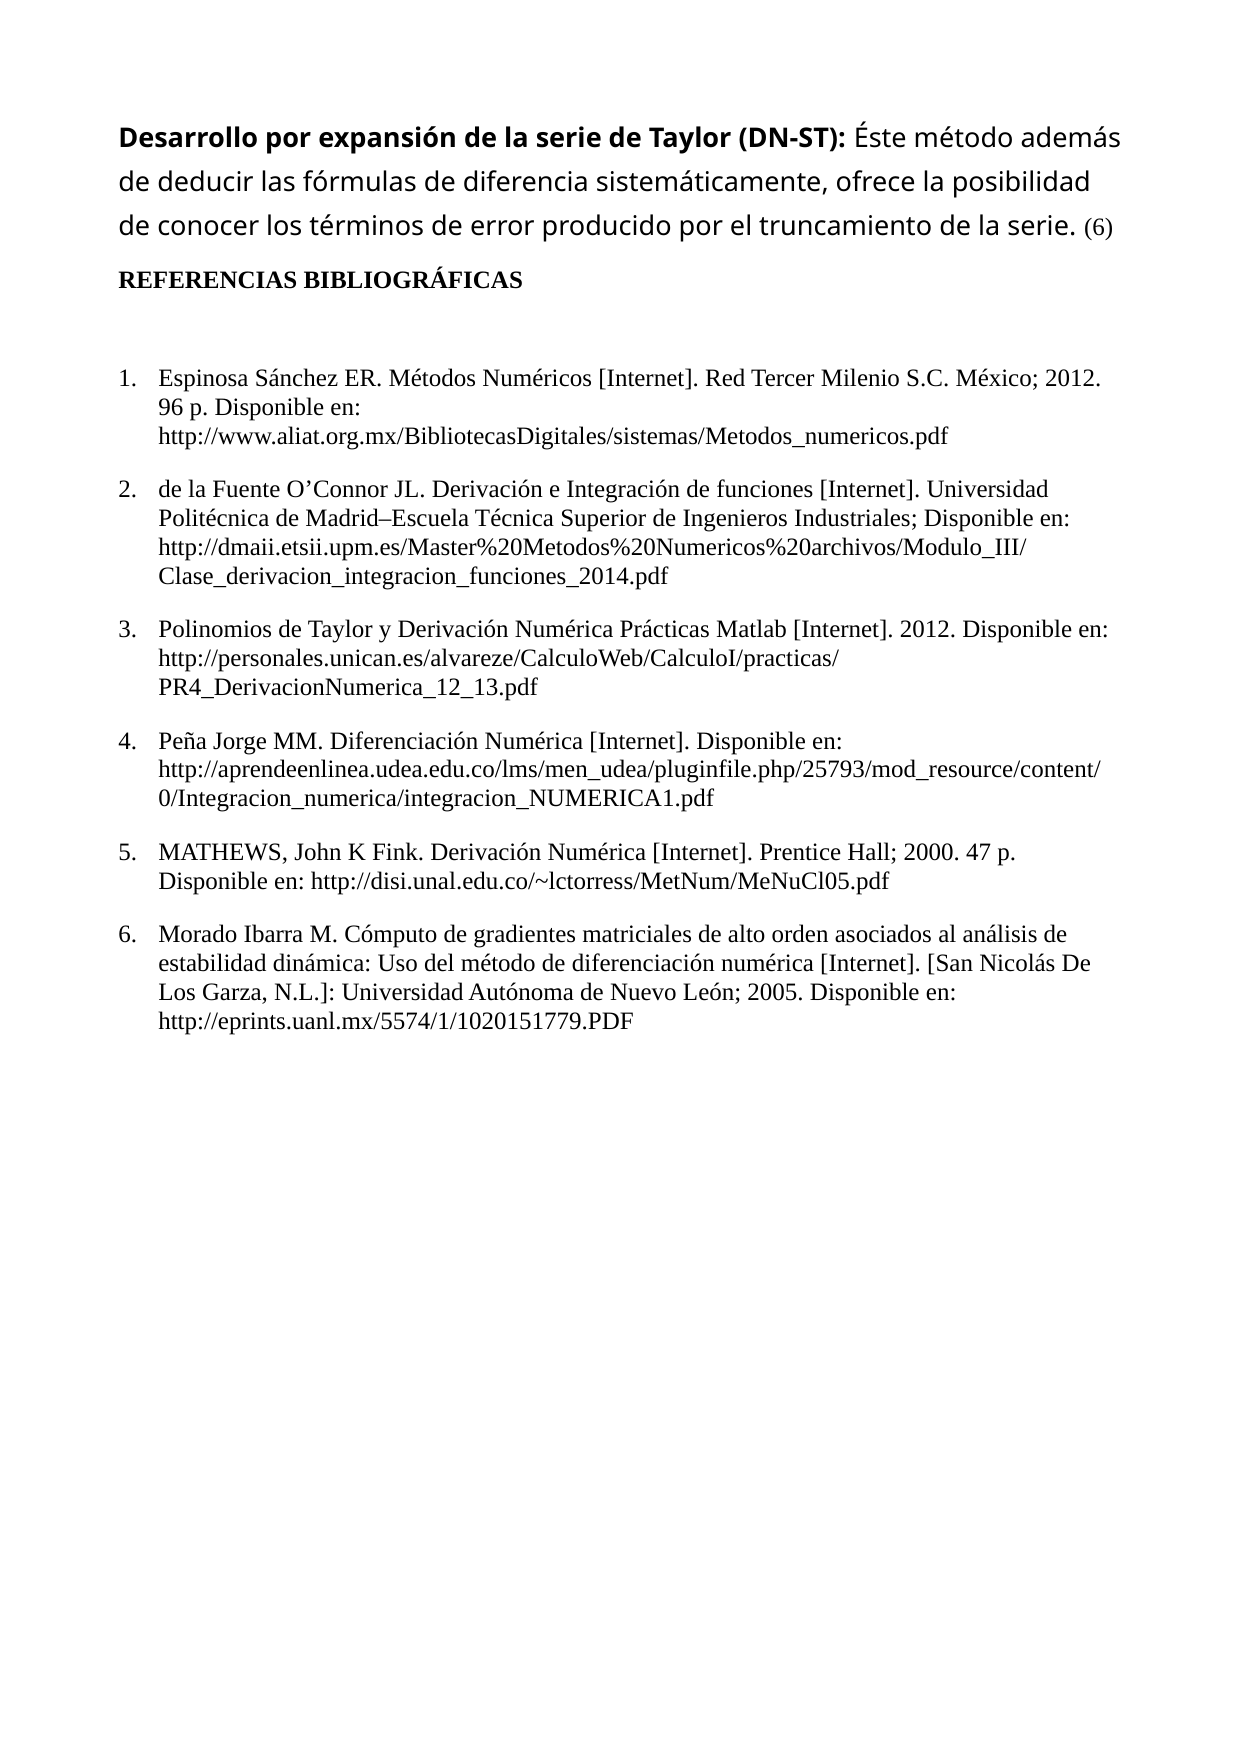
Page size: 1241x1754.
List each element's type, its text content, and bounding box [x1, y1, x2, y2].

text 4. Peña Jorge MM. Diferenciación Numérica [Internet]. Disponible en: http://aprendeenlinea.udea.edu.co/lms/men_udea/pluginfile.php/25793/mod_resource/content/0/Integracion_numerica/integracion_NUMERICA1.pdf [118, 726, 1122, 812]
text 5. MATHEWS, John K Fink. Derivación Numérica [Internet]. Prentice Hall; 2000. 47 p. Disponible en: http://disi.unal.edu.co/~lctorress/MetNum/MeNuCl05.pdf [118, 837, 1122, 894]
text Desarrollo por expansión de la serie de Taylor (DN-ST): Éste método además de deducir las fórmulas de diferencia sistemáticamente, ofrece la posibilidad de conocer los términos de error producido por el truncamiento de la serie. (6) [118, 118, 1122, 243]
text 6. Morado Ibarra M. Cómputo de gradientes matriciales de alto orden asociados al análisis de estabilidad dinámica: Uso del método de diferenciación numérica [Internet]. [San Nicolás De Los Garza, N.L.]: Universidad Autónoma de Nuevo León; 2005. Disponible en: http://eprints.uanl.mx/5574/1/1020151779.PDF [118, 919, 1122, 1034]
text 1. Espinosa Sánchez ER. Métodos Numéricos [Internet]. Red Tercer Milenio S.C. México; 2012. 96 p. Disponible en: http://www.aliat.org.mx/BibliotecasDigitales/sistemas/Metodos_numericos.pdf [118, 363, 1122, 449]
text 3. Polinomios de Taylor y Derivación Numérica Prácticas Matlab [Internet]. 2012. Disponible en: http://personales.unican.es/alvareze/CalculoWeb/CalculoI/practicas/PR4_DerivacionNumerica_12_13.pdf [118, 614, 1122, 701]
text 2. de la Fuente O’Connor JL. Derivación e Integración de funciones [Internet]. Universidad Politécnica de Madrid–Escuela Técnica Superior de Ingenieros Industriales; Disponible en: http://dmaii.etsii.upm.es/Master%20Metodos%20Numericos%20archivos/Modulo_III/Clase_derivacion_integracion_funciones_2014.pdf [118, 474, 1122, 589]
text REFERENCIAS BIBLIOGRÁFICAS [118, 265, 1122, 294]
